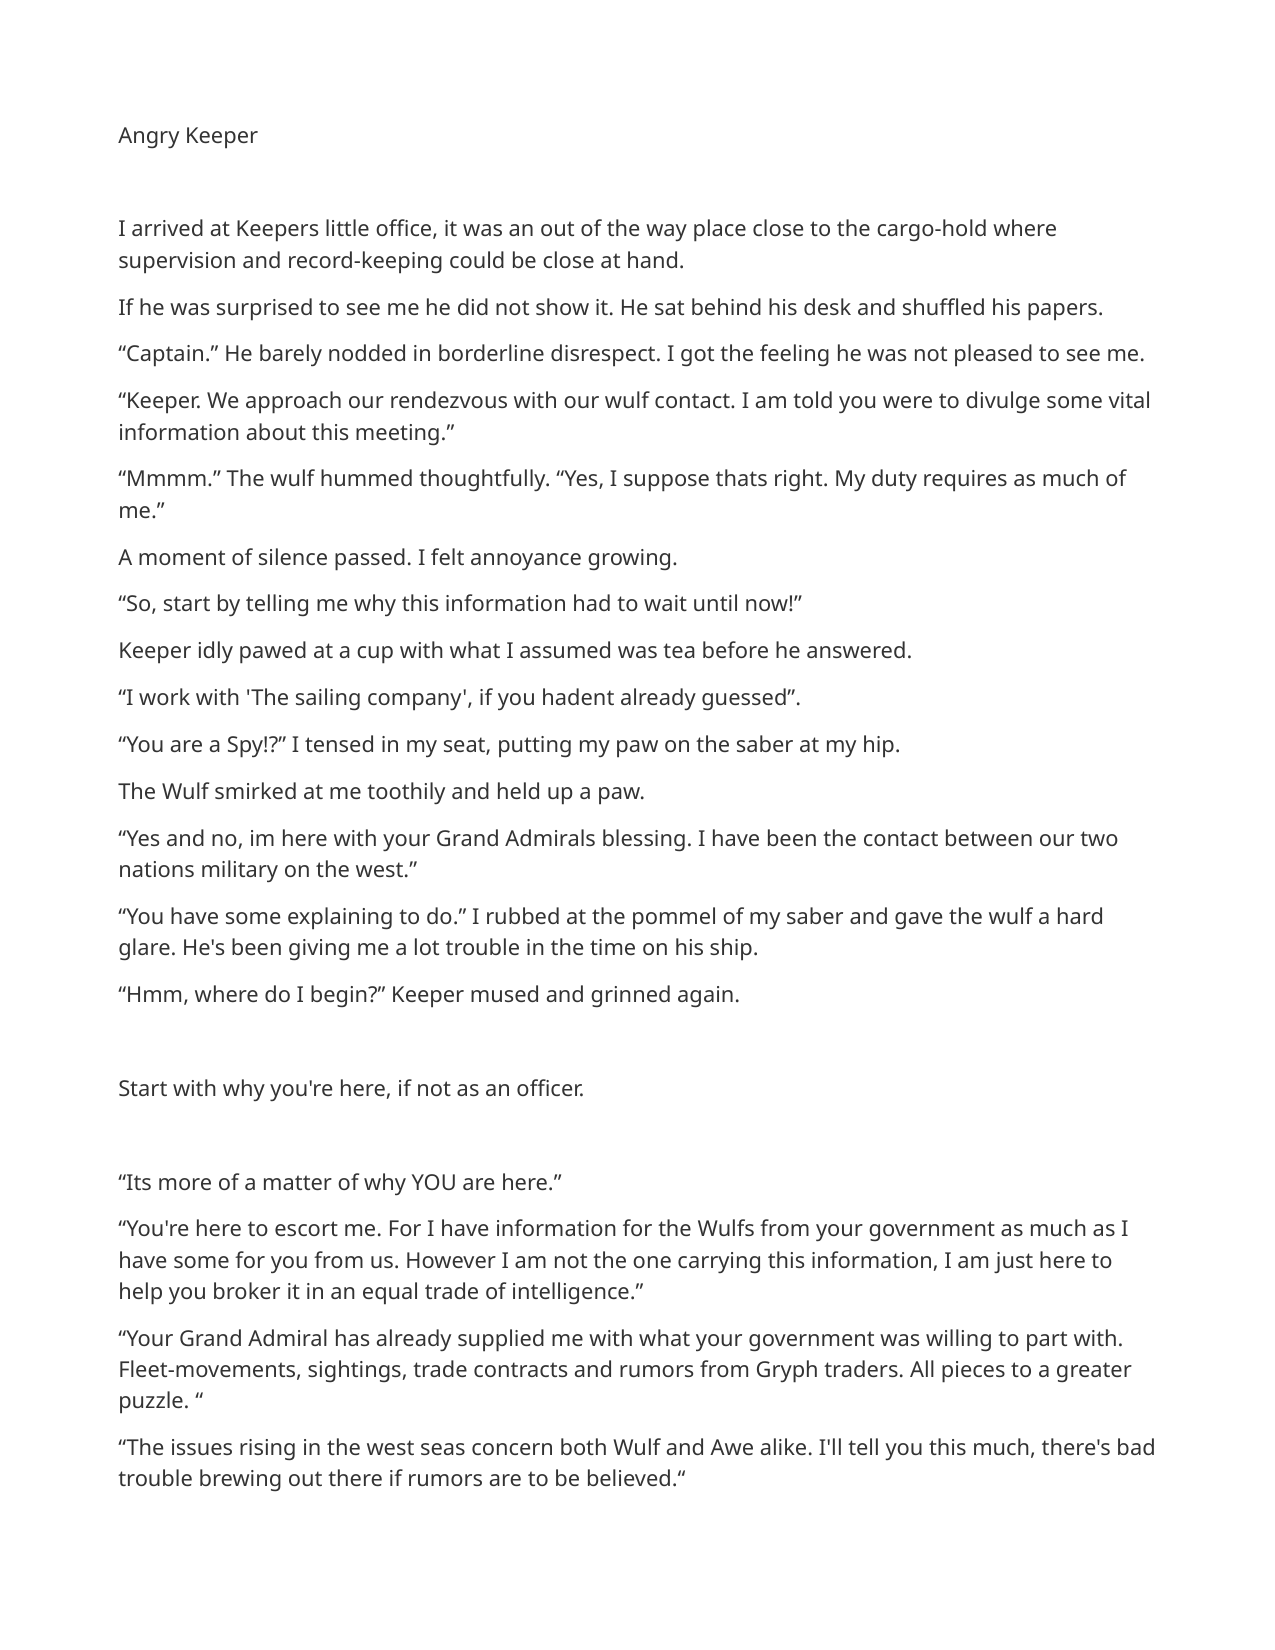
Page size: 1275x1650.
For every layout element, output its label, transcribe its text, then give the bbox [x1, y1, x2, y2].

text I arrived at Keepers little office, it was an out of the way place close to the cargo-hold where supervision and record-keeping could be close at hand. [118, 212, 1157, 274]
text If he was surprised to see me he did not show it. He sat behind his desk and shuffled his papers. [118, 290, 1157, 321]
text “So, start by telling me why this information had to wait until now!” [118, 587, 1157, 618]
text The Wulf smirked at me toothily and held up a paw. [118, 774, 1157, 806]
text “Your Grand Admiral has already supplied me with what your government was willing to part with. Fleet-movements, sightings, trade contracts and rumors from Gryph traders. All pieces to a greater puzzle. “ [118, 1321, 1157, 1415]
text “Hmm, where do I begin?” Keeper mused and grinned again. [118, 977, 1157, 1009]
text “Captain.” He barely nodded in borderline disrespect. I got the feeling he was not pleased to see me. [118, 337, 1157, 368]
text “Keeper. We approach our rendezvous with our wulf contact. I am told you were to divulge some vital information about this meeting.” [118, 384, 1157, 446]
text Keeper idly pawed at a cup with what I assumed was tea before he answered. [118, 634, 1157, 665]
text “The issues rising in the west seas concern both Wulf and Awe alike. I'll tell you this much, there's bad trouble brewing out there if rumors are to be believed.“ [118, 1431, 1157, 1493]
text “Mmmm.” The wulf hummed thoughtfully. “Yes, I suppose thats right. My duty requires as much of me.” [118, 462, 1157, 524]
text “You have some explaining to do.” I rubbed at the pommel of my saber and gave the wulf a hard glare. He's been giving me a lot trouble in the time on his ship. [118, 899, 1157, 962]
text “You are a Spy!?” I tensed in my seat, putting my paw on the saber at my hip. [118, 727, 1157, 759]
text “Its more of a matter of why YOU are here.” [118, 1165, 1157, 1196]
text A moment of silence passed. I felt annoyance growing. [118, 540, 1157, 571]
text Angry Keeper [118, 118, 1157, 149]
text “I work with 'The sailing company', if you hadent already guessed”. [118, 681, 1157, 712]
text Start with why you're here, if not as an officer. [118, 1071, 1157, 1102]
text “Yes and no, im here with your Grand Admirals blessing. I have been the contact between our two nations military on the west.” [118, 821, 1157, 884]
text “You're here to escort me. For I have information for the Wulfs from your government as much as I have some for you from us. However I am not the one carrying this information, I am just here to help you broker it in an equal trade of intelligence.” [118, 1212, 1157, 1306]
